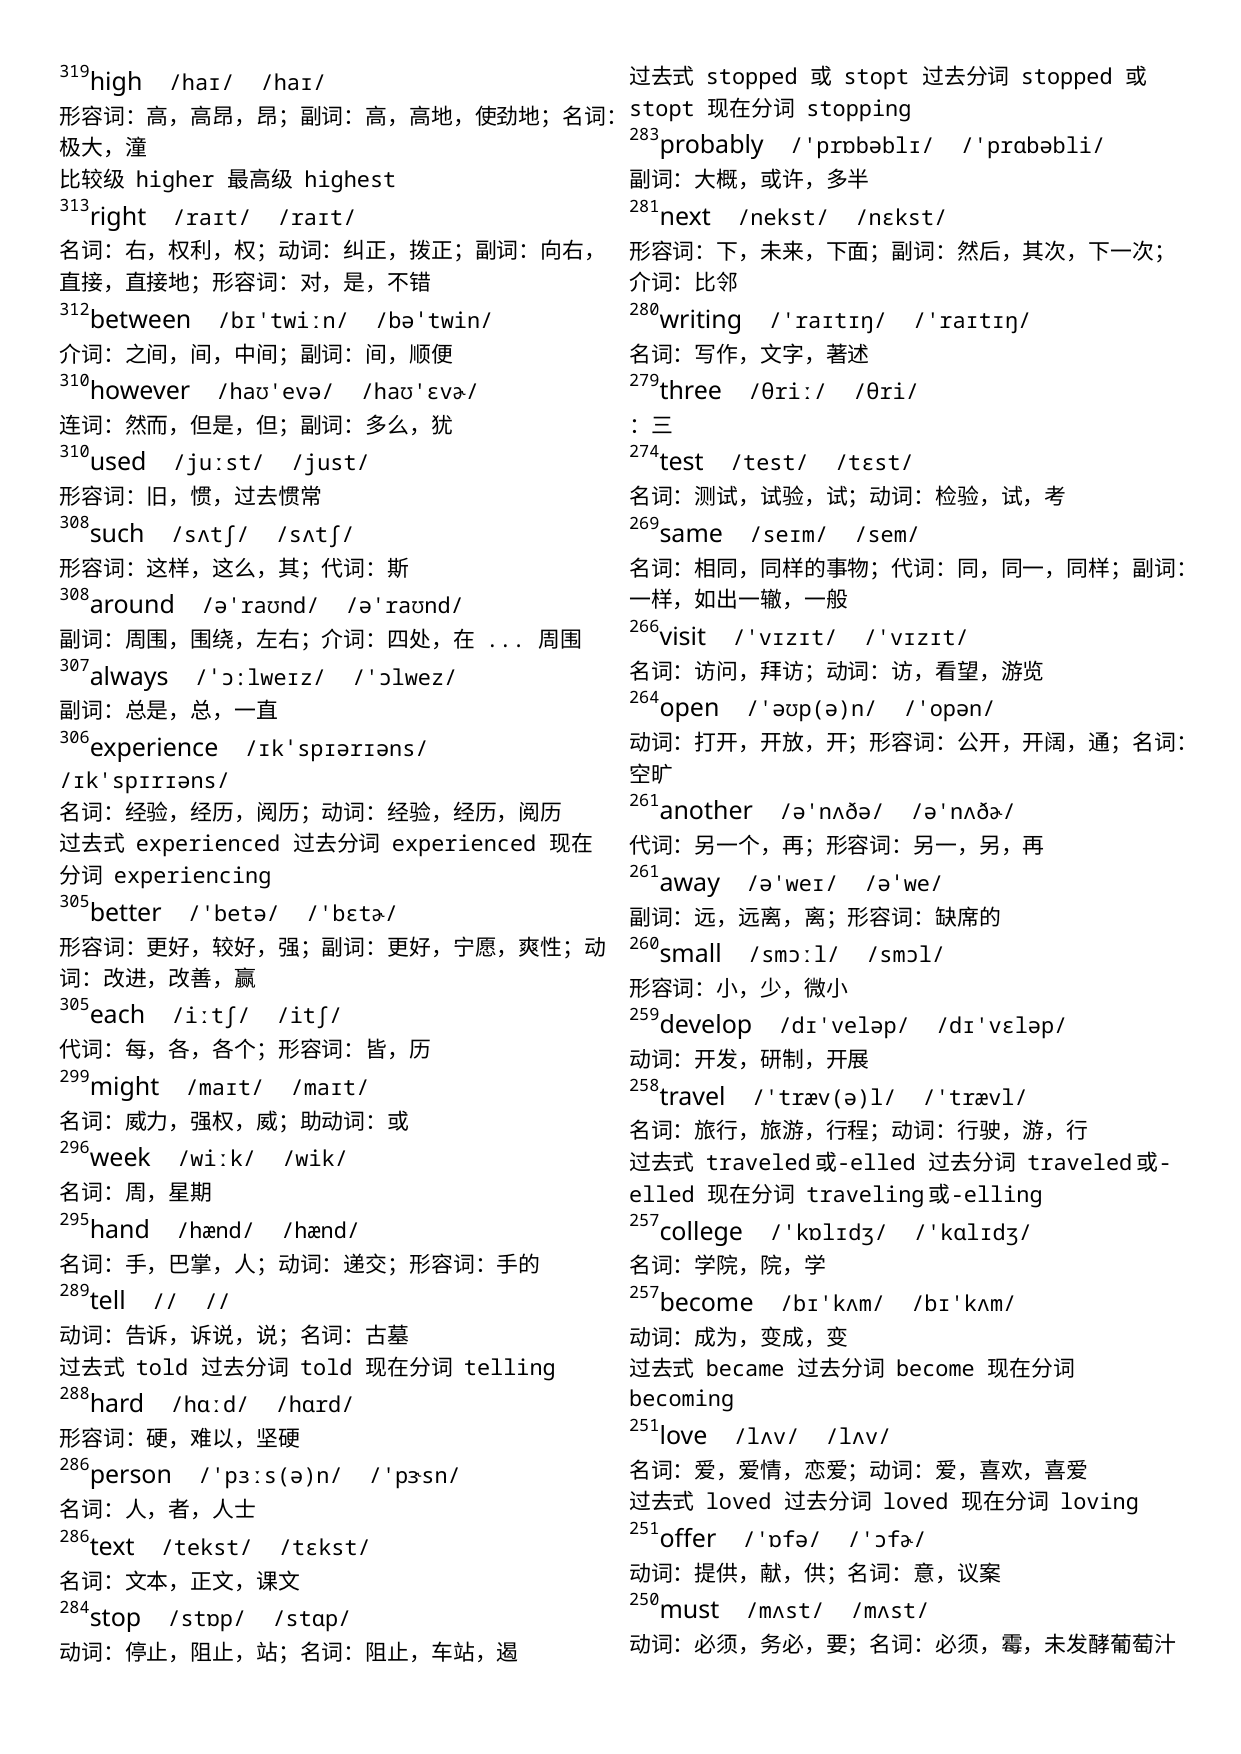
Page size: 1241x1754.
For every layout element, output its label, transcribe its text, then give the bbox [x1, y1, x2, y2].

text 过去式 experienced 过去分词 experienced 现在分词 experiencing [59, 826, 611, 890]
text 名词：写作，文字，著述 [629, 337, 1181, 368]
text 动词：成为，变成，变 [629, 1320, 1181, 1351]
text 286person /'pɜːs(ə)n/ /'pɝsn/ [59, 1453, 611, 1492]
text 名词：相同，同样的事物；代词：同，同一，同样；副词：一样，如出一辙，一般 [629, 551, 1181, 614]
text 319high /haɪ/ /haɪ/ [59, 59, 611, 99]
text 名词：右，权利，权；动词：纠正，拨正；副词：向右，直接，直接地；形容词：对，是，不错 [59, 233, 611, 297]
text 284stop /stɒp/ /stɑp/ [59, 1595, 611, 1635]
text 260small /smɔːl/ /smɔl/ [629, 931, 1181, 971]
text 副词：周围，围绕，左右；介词：四处，在 ... 周围 [59, 622, 611, 654]
text 274test /test/ /tɛst/ [629, 440, 1181, 479]
text 295hand /hænd/ /hænd/ [59, 1207, 611, 1247]
text 名词：手，巴掌，人；动词：递交；形容词：手的 [59, 1247, 611, 1278]
text 代词：另一个，再；形容词：另一，另，再 [629, 828, 1181, 860]
text 305better /'betə/ /'bɛtɚ/ [59, 890, 611, 929]
text 过去式 traveled或-elled 过去分词 traveled或-elled 现在分词 traveling或-elling [629, 1145, 1181, 1209]
text 251love /lʌv/ /lʌv/ [629, 1413, 1181, 1453]
text 名词：经验，经历，阅历；动词：经验，经历，阅历 [59, 794, 611, 826]
text 形容词：这样，这么，其；代词：斯 [59, 551, 611, 582]
text 名词：文本，正文，课文 [59, 1564, 611, 1595]
text 比较级 higher 最高级 highest [59, 162, 611, 194]
text 308such /sʌtʃ/ /sʌtʃ/ [59, 511, 611, 551]
text 288hard /hɑːd/ /hɑrd/ [59, 1381, 611, 1421]
text 279three /θriː/ /θri/ [629, 368, 1181, 408]
text 名词：学院，院，学 [629, 1248, 1181, 1280]
text 动词：开发，研制，开展 [629, 1042, 1181, 1074]
text 形容词：小，少，微小 [629, 971, 1181, 1002]
text 313right /raɪt/ /raɪt/ [59, 194, 611, 233]
text 281next /nekst/ /nɛkst/ [629, 194, 1181, 234]
text 283probably /'prɒbəblɪ/ /'prɑbəbli/ [629, 123, 1181, 162]
text 305each /iːtʃ/ /itʃ/ [59, 993, 611, 1032]
text 形容词：更好，较好，强；副词：更好，宁愿，爽性；动词：改进，改善，赢 [59, 929, 611, 993]
text 名词：测试，试验，试；动词：检验，试，考 [629, 479, 1181, 511]
text 266visit /'vɪzɪt/ /'vɪzɪt/ [629, 614, 1181, 654]
text 动词：打开，开放，开；形容词：公开，开阔，通；名词：空旷 [629, 725, 1181, 788]
text 308around /ə'raʊnd/ /ə'raʊnd/ [59, 582, 611, 622]
text 副词：总是，总，一直 [59, 693, 611, 725]
text 动词：告诉，诉说，说；名词：古墓 [59, 1318, 611, 1349]
text 形容词：旧，惯，过去惯常 [59, 479, 611, 511]
text 过去式 told 过去分词 told 现在分词 telling [59, 1349, 611, 1381]
text 261another /ə'nʌðə/ /ə'nʌðɚ/ [629, 788, 1181, 828]
text 310used /juːst/ /just/ [59, 439, 611, 479]
text 259develop /dɪ'veləp/ /dɪ'vɛləp/ [629, 1002, 1181, 1042]
text 名词：访问，拜访；动词：访，看望，游览 [629, 654, 1181, 685]
text 269same /seɪm/ /sem/ [629, 511, 1181, 551]
text 副词：大概，或许，多半 [629, 162, 1181, 194]
text 代词：每，各，各个；形容词：皆，历 [59, 1032, 611, 1064]
text 名词：旅行，旅游，行程；动词：行驶，游，行 [629, 1113, 1181, 1145]
text 299might /maɪt/ /maɪt/ [59, 1064, 611, 1104]
text 250must /mʌst/ /mʌst/ [629, 1587, 1181, 1627]
text 257college /'kɒlɪdʒ/ /'kɑlɪdʒ/ [629, 1209, 1181, 1248]
text 251offer /'ɒfə/ /'ɔfɚ/ [629, 1516, 1181, 1556]
text 名词：威力，强权，威；助动词：或 [59, 1104, 611, 1136]
text 名词：爱，爱情，恋爱；动词：爱，喜欢，喜爱 [629, 1453, 1181, 1484]
text 264open /'əʊp(ə)n/ /'opən/ [629, 685, 1181, 725]
text 形容词：下，未来，下面；副词：然后，其次，下一次；介词：比邻 [629, 234, 1181, 297]
text 动词：停止，阻止，站；名词：阻止，车站，遏 [59, 1635, 611, 1667]
text 过去式 became 过去分词 become 现在分词 becoming [629, 1351, 1181, 1413]
text 312between /bɪ'twiːn/ /bəˈtwin/ [59, 297, 611, 337]
text 形容词：高，高昂，昂；副词：高，高地，使劲地；名词：极大，潼 [59, 99, 611, 162]
text 307always /ˈɔ:lweɪz/ /'ɔlwez/ [59, 654, 611, 693]
text 动词：必须，务必，要；名词：必须，霉，未发酵葡萄汁 [629, 1627, 1181, 1659]
text 306experience /ɪkˈspɪərɪəns/ /ɪk'spɪrɪəns/ [59, 725, 611, 794]
text ：三 [629, 408, 1181, 440]
text 介词：之间，间，中间；副词：间，顺便 [59, 337, 611, 368]
text 形容词：硬，难以，坚硬 [59, 1421, 611, 1453]
text 过去式 loved 过去分词 loved 现在分词 loving [629, 1484, 1181, 1516]
text 连词：然而，但是，但；副词：多么，犹 [59, 408, 611, 439]
text 258travel /'træv(ə)l/ /'trævl/ [629, 1074, 1181, 1113]
text 310however /haʊ'evə/ /haʊ'ɛvɚ/ [59, 368, 611, 408]
text 257become /bɪ'kʌm/ /bɪ'kʌm/ [629, 1280, 1181, 1320]
text 动词：提供，献，供；名词：意，议案 [629, 1556, 1181, 1587]
text 副词：远，远离，离；形容词：缺席的 [629, 899, 1181, 931]
text 过去式 stopped 或 stopt 过去分词 stopped 或 stopt 现在分词 stopping [629, 59, 1181, 123]
text 名词：周，星期 [59, 1175, 611, 1207]
text 296week /wiːk/ /wik/ [59, 1136, 611, 1175]
text 280writing /'raɪtɪŋ/ /'raɪtɪŋ/ [629, 297, 1181, 337]
text 261away /ə'weɪ/ /əˈwe/ [629, 860, 1181, 899]
text 286text /tekst/ /tɛkst/ [59, 1524, 611, 1564]
text 289tell // // [59, 1278, 611, 1318]
text 名词：人，者，人士 [59, 1492, 611, 1524]
